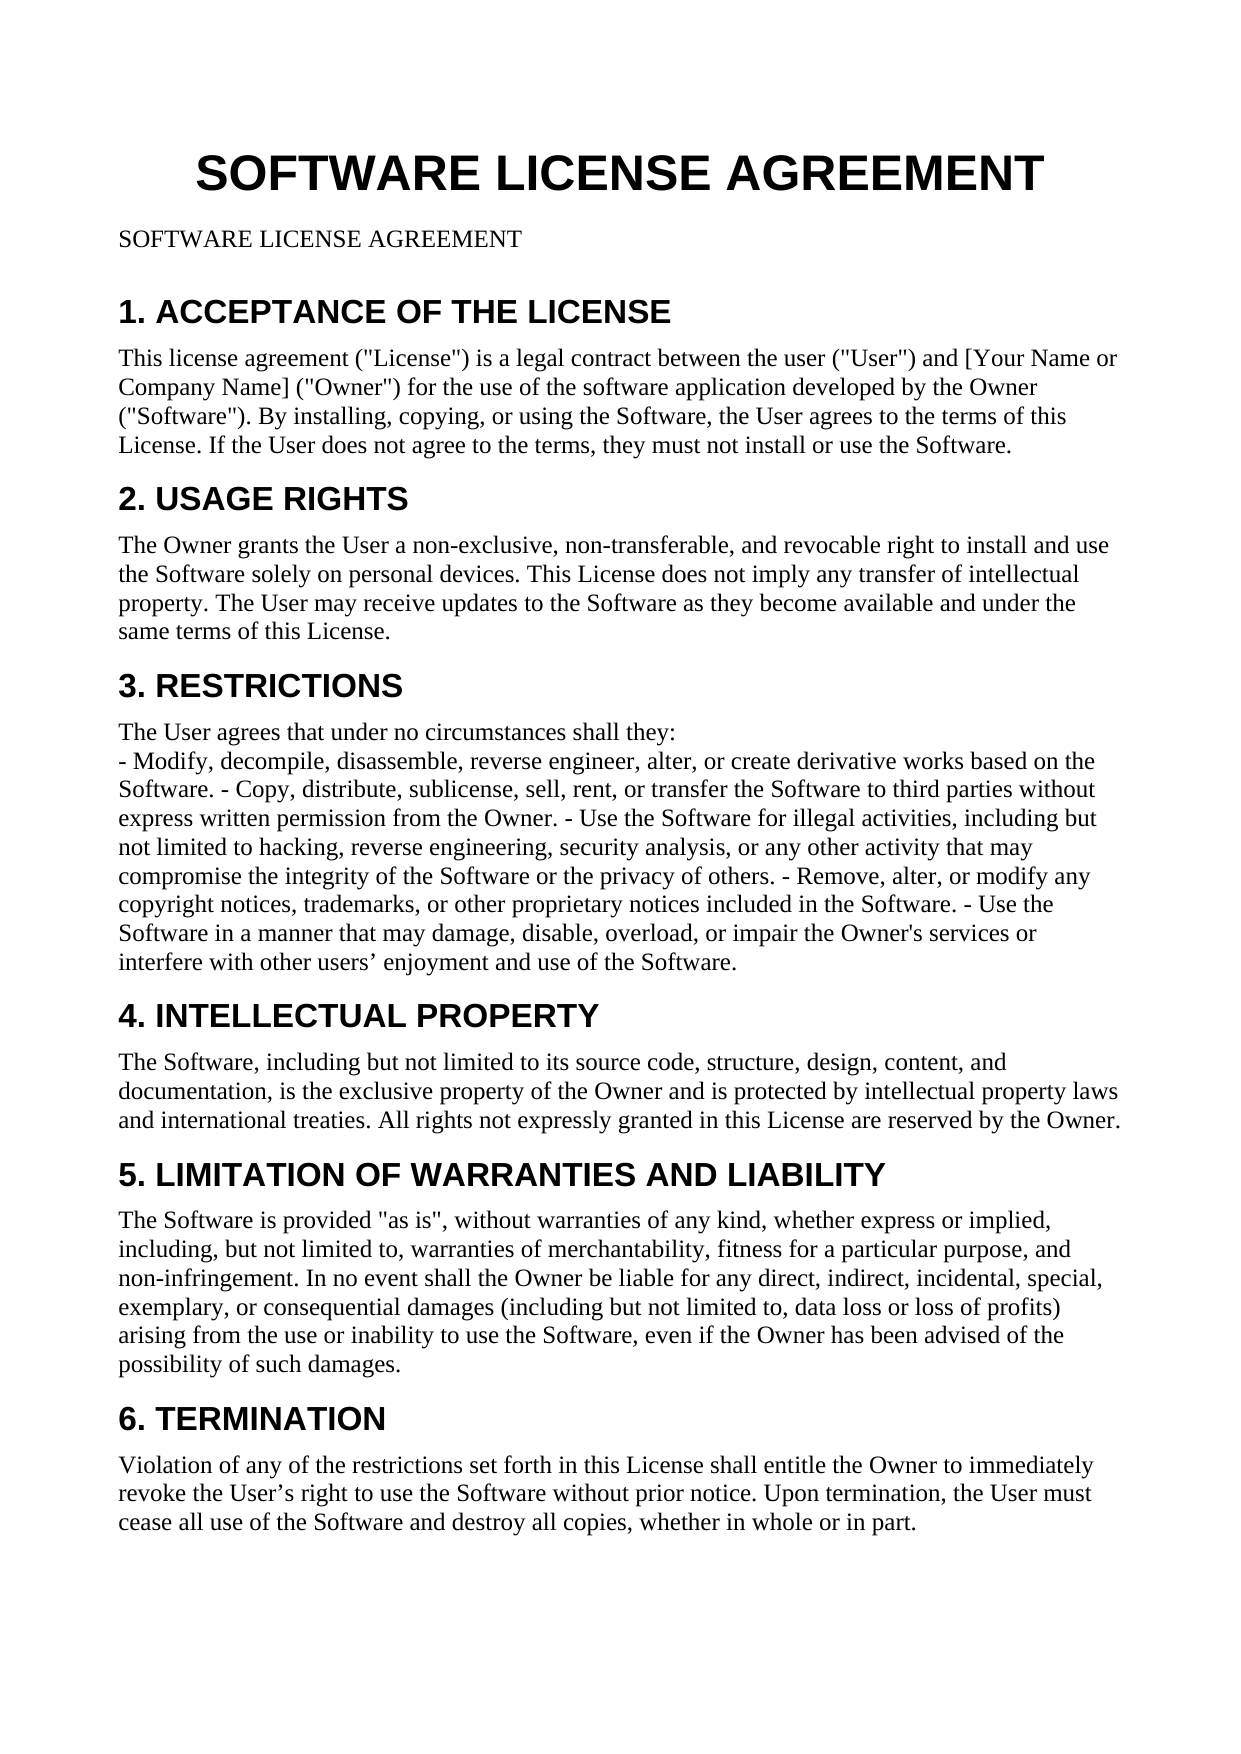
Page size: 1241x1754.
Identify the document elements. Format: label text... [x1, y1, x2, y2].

subtitle 1. ACCEPTANCE OF THE LICENSE [118, 292, 1122, 331]
subtitle 4. INTELLECTUAL PROPERTY [118, 997, 1122, 1035]
text The Software, including but not limited to its source code, structure, design, content, and documentation, is the exclusive property of the Owner and is protected by intellectual property laws and international treaties. All rights not expressly granted in this License are reserved by the Owner. [118, 1047, 1122, 1134]
subtitle 5. LIMITATION OF WARRANTIES AND LIABILITY [118, 1154, 1122, 1193]
text The Owner grants the User a non-exclusive, non-transferable, and revocable right to install and use the Software solely on personal devices. This License does not imply any transfer of intellectual property. The User may receive updates to the Software as they become available and under the same terms of this License. [118, 530, 1122, 645]
text The Software is provided "as is", without warranties of any kind, whether express or implied, including, but not limited to, warranties of merchantability, fitness for a particular purpose, and non-infringement. In no event shall the Owner be liable for any direct, indirect, incidental, special, exemplary, or consequential damages (including but not limited to, data loss or loss of profits) arising from the use or inability to use the Software, even if the Owner has been advised of the possibility of such damages. [118, 1206, 1122, 1378]
text This license agreement ("License") is a legal contract between the user ("User") and [Your Name or Company Name] ("Owner") for the use of the software application developed by the Owner ("Software"). By installing, copying, or using the Software, the User agrees to the terms of this License. If the User does not agree to the terms, they must not install or use the Software. [118, 343, 1122, 458]
subtitle 2. USAGE RIGHTS [118, 479, 1122, 518]
subtitle 6. TERMINATION [118, 1399, 1122, 1437]
subtitle SOFTWARE LICENSE AGREEMENT [118, 143, 1122, 200]
text - Modify, decompile, disassemble, reverse engineer, alter, or create derivative works based on the Software. - Copy, distribute, sublicense, sell, rent, or transfer the Software to third parties without express written permission from the Owner. - Use the Software for illegal activities, including but not limited to hacking, reverse engineering, security analysis, or any other activity that may compromise the integrity of the Software or the privacy of others. - Remove, alter, or modify any copyright notices, trademarks, or other proprietary notices included in the Software. - Use the Software in a manner that may damage, disable, overload, or impair the Owner's services or interfere with other users’ enjoyment and use of the Software. [118, 746, 1122, 976]
text SOFTWARE LICENSE AGREEMENT [118, 224, 1122, 253]
text The User agrees that under no circumstances shall they: [118, 717, 1122, 746]
subtitle 3. RESTRICTIONS [118, 666, 1122, 704]
text Violation of any of the restrictions set forth in this License shall entitle the Owner to immediately revoke the User’s right to use the Software without prior notice. Upon termination, the User must cease all use of the Software and destroy all copies, whether in whole or in part. [118, 1450, 1122, 1536]
